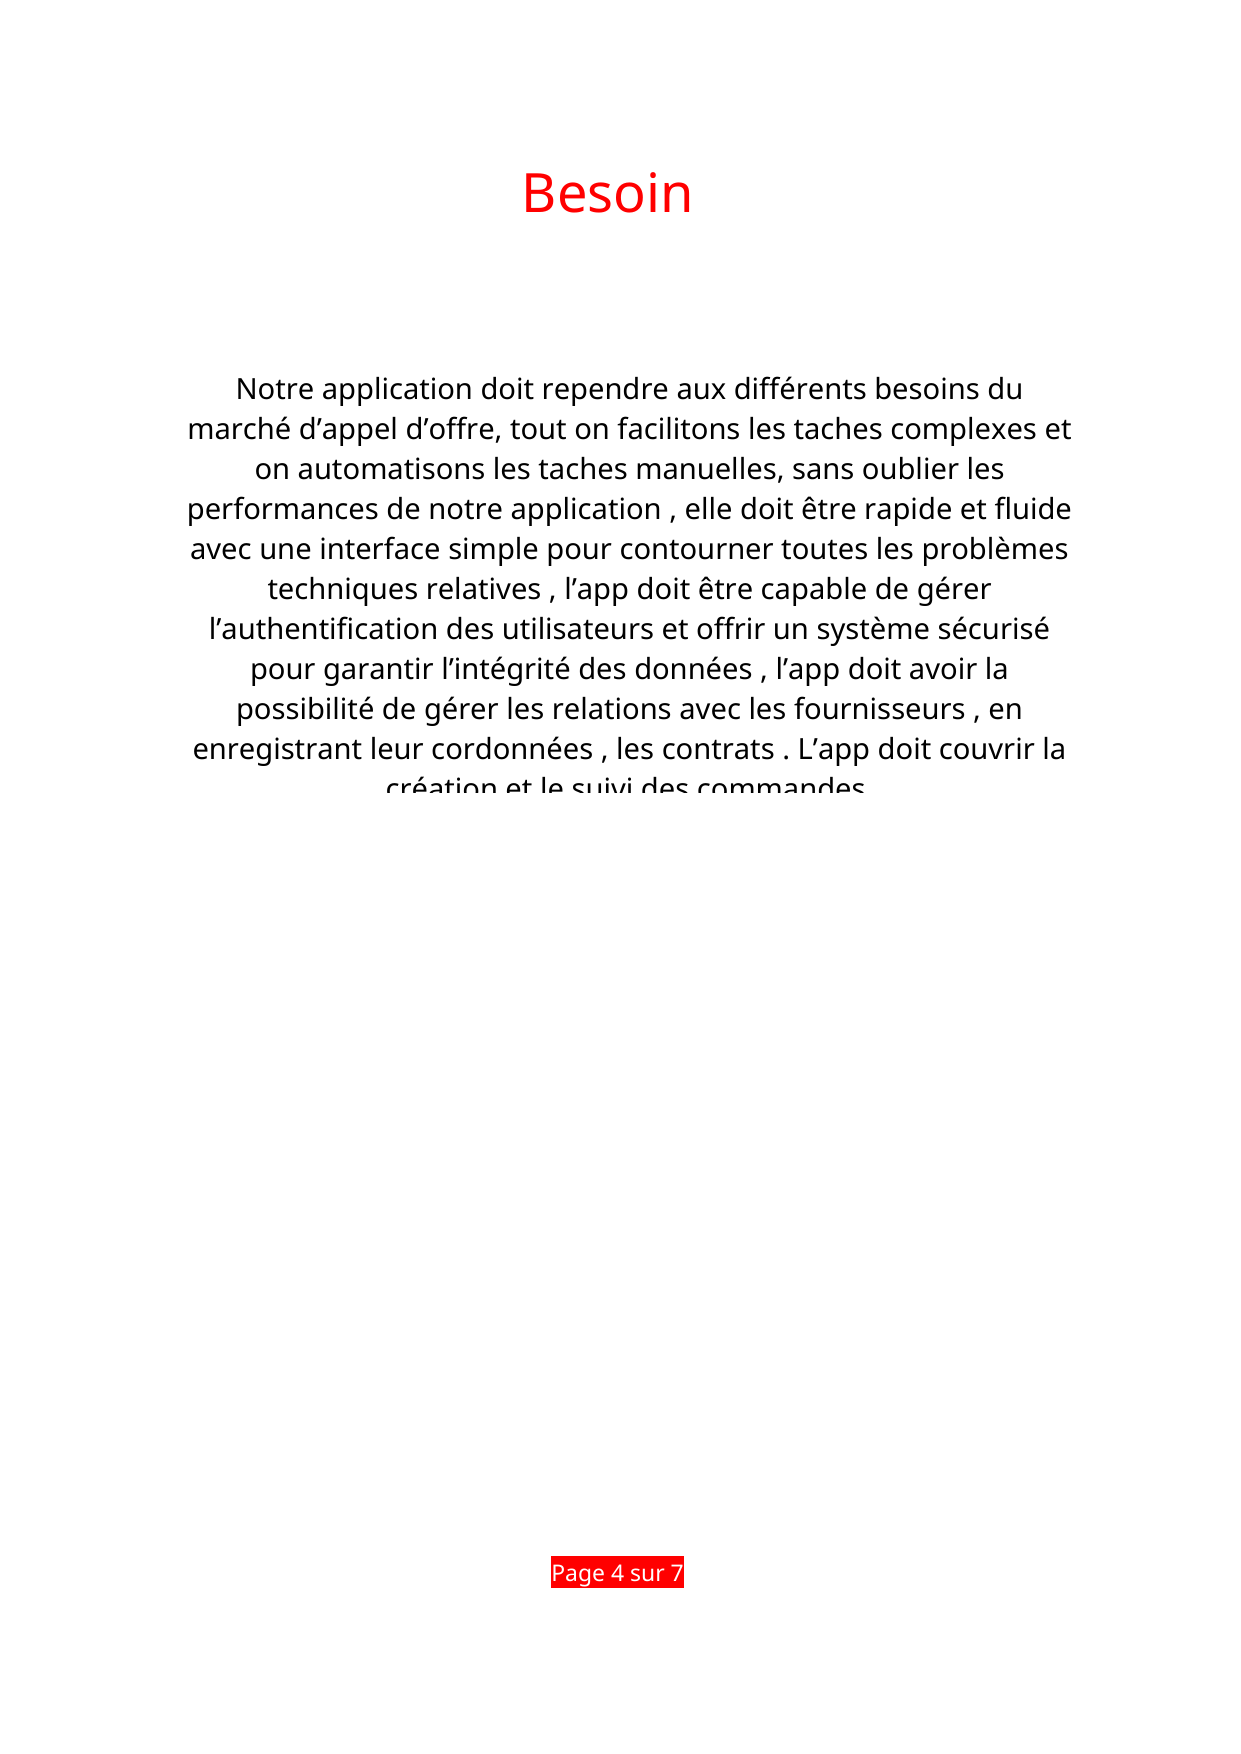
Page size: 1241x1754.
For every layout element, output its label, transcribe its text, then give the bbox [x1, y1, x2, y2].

text Notre application doit rependre aux différents besoins du marché d’appel d’offre, tout on facilitons les taches complexes et on automatisons les taches manuelles, sans oublier les performances de notre application , elle doit être rapide et fluide avec une interface simple pour contourner toutes les problèmes techniques relatives , l’app doit être capable de gérer l’authentification des utilisateurs et offrir un système sécurisé pour garantir l’intégrité des données , l’app doit avoir la possibilité de gérer les relations avec les fournisseurs , en enregistrant leur cordonnées , les contrats . L’app doit couvrir la création et le suivi des commandes. [182, 368, 1078, 792]
text Page 4 sur 7 [551, 1556, 689, 1588]
text Besoin [522, 154, 719, 228]
